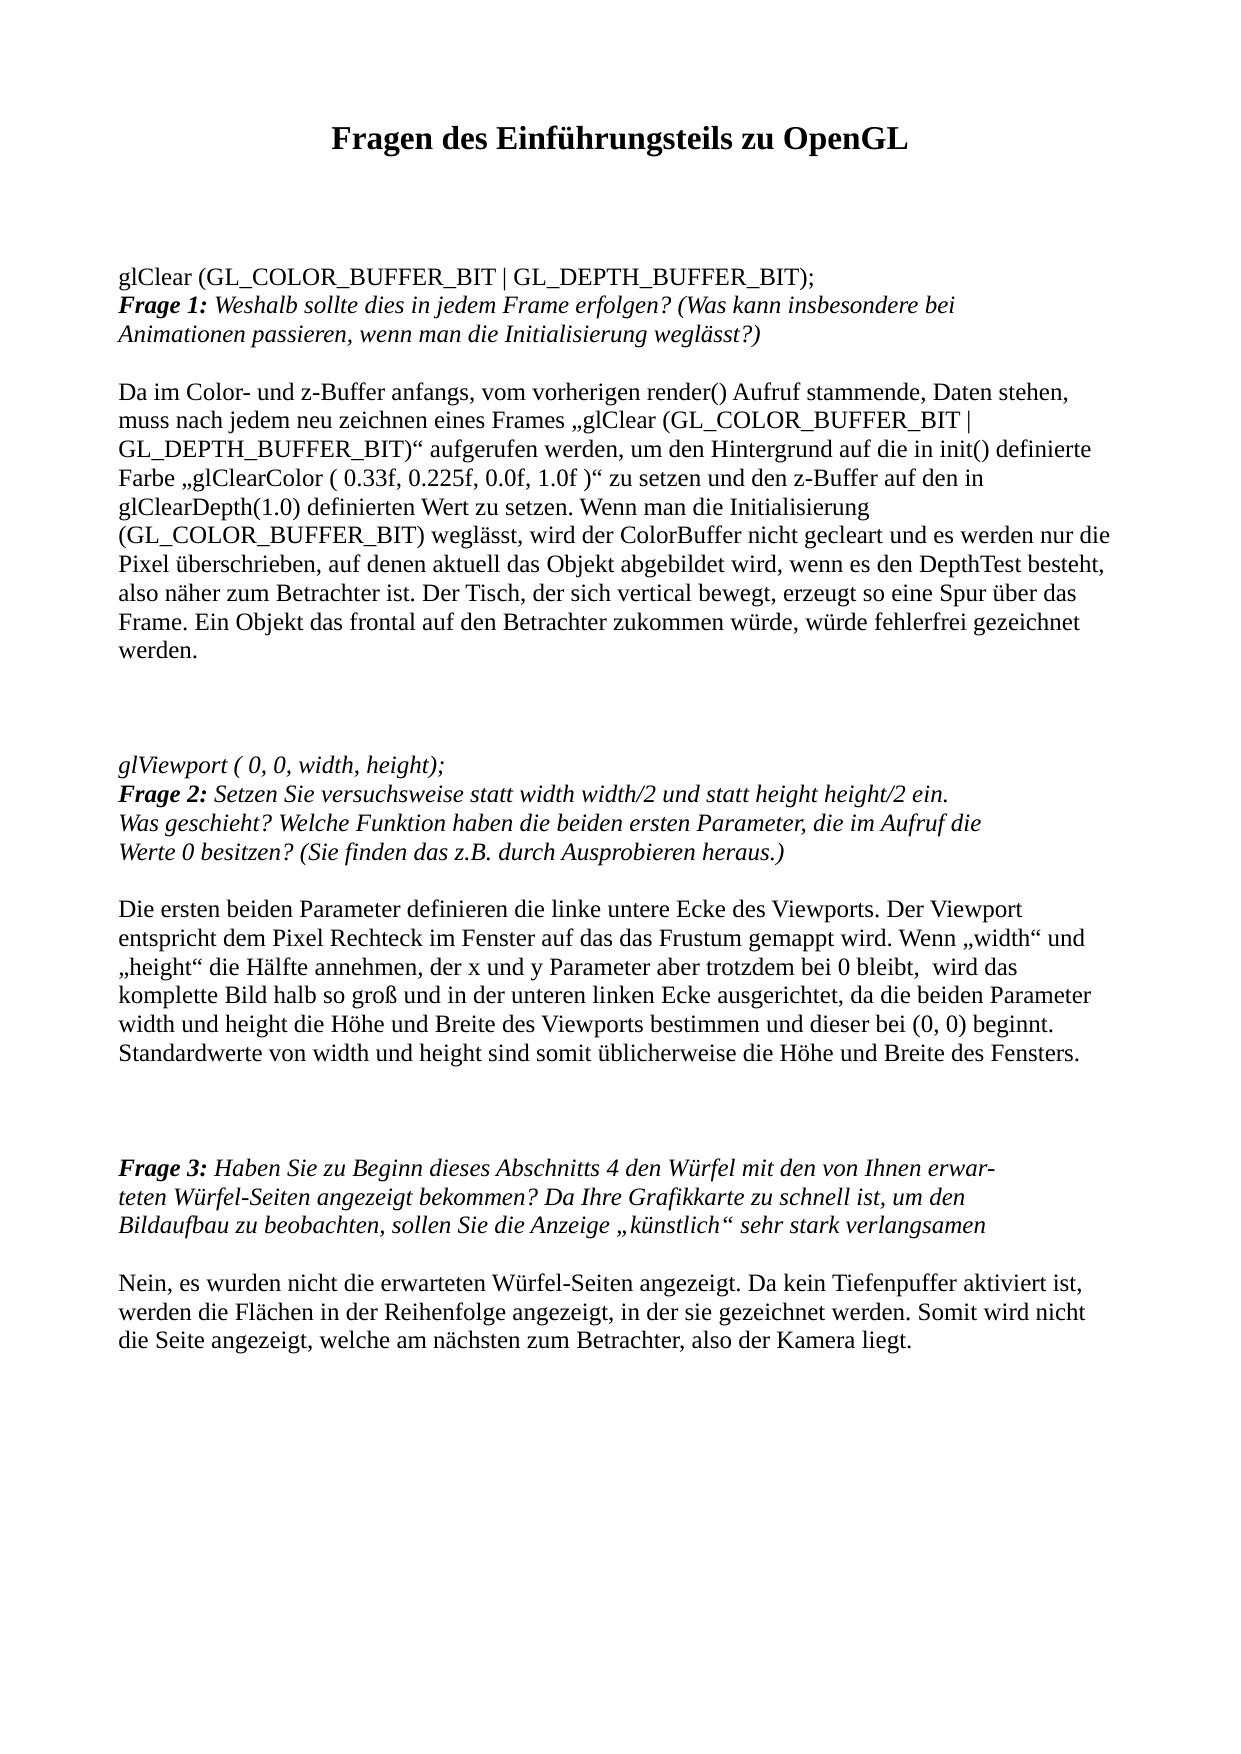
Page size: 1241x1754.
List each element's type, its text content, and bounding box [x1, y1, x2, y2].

text Frage 2: Setzen Sie versuchsweise statt width width/2 und statt height height/2 ein. [118, 779, 1122, 808]
text Animationen passieren, wenn man die Initialisierung weglässt?) [118, 319, 1122, 348]
text glViewport ( 0, 0, width, height); [118, 751, 1122, 779]
text Da im Color- und z-Buffer anfangs, vom vorherigen render() Aufruf stammende, Daten stehen, muss nach jedem neu zeichnen eines Frames „glClear (GL_COLOR_BUFFER_BIT | GL_DEPTH_BUFFER_BIT)“ aufgerufen werden, um den Hintergrund auf die in init() definierte Farbe „glClearColor ( 0.33f, 0.225f, 0.0f, 1.0f )“ zu setzen und den z-Buffer auf den in glClearDepth(1.0) definierten Wert zu setzen. Wenn man die Initialisierung (GL_COLOR_BUFFER_BIT) weglässt, wird der ColorBuffer nicht gecleart und es werden nur die Pixel überschrieben, auf denen aktuell das Objekt abgebildet wird, wenn es den DepthTest besteht, also näher zum Betrachter ist. Der Tisch, der sich vertical bewegt, erzeugt so eine Spur über das Frame. Ein Objekt das frontal auf den Betrachter zukommen würde, würde fehlerfrei gezeichnet werden. [118, 377, 1122, 664]
text Was geschieht? Welche Funktion haben die beiden ersten Parameter, die im Aufruf die [118, 808, 1122, 837]
text Fragen des Einführungsteils zu OpenGL [118, 118, 1122, 156]
text teten Würfel-Seiten angezeigt bekommen? Da Ihre Grafikkarte zu schnell ist, um den [118, 1182, 1122, 1211]
text Frage 3: Haben Sie zu Beginn dieses Abschnitts 4 den Würfel mit den von Ihnen erwar- [118, 1153, 1122, 1182]
text Bildaufbau zu beobachten, sollen Sie die Anzeige „künstlich“ sehr stark verlangsamen [118, 1211, 1122, 1239]
text Die ersten beiden Parameter definieren die linke untere Ecke des Viewports. Der Viewport entspricht dem Pixel Rechteck im Fenster auf das das Frustum gemappt wird. Wenn „width“ und „height“ die Hälfte annehmen, der x und y Parameter aber trotzdem bei 0 bleibt, wird das komplette Bild halb so groß und in der unteren linken Ecke ausgerichtet, da die beiden Parameter width und height die Höhe und Breite des Viewports bestimmen und dieser bei (0, 0) beginnt. Standardwerte von width und height sind somit üblicherweise die Höhe und Breite des Fensters. [118, 894, 1122, 1067]
text Nein, es wurden nicht die erwarteten Würfel-Seiten angezeigt. Da kein Tiefenpuffer aktiviert ist, werden die Flächen in der Reihenfolge angezeigt, in der sie gezeichnet werden. Somit wird nicht die Seite angezeigt, welche am nächsten zum Betrachter, also der Kamera liegt. [118, 1268, 1122, 1354]
text Werte 0 besitzen? (Sie finden das z.B. durch Ausprobieren heraus.) [118, 837, 1122, 866]
text Frage 1: Weshalb sollte dies in jedem Frame erfolgen? (Was kann insbesondere bei [118, 291, 1122, 319]
text glClear (GL_COLOR_BUFFER_BIT | GL_DEPTH_BUFFER_BIT); [118, 262, 1122, 291]
